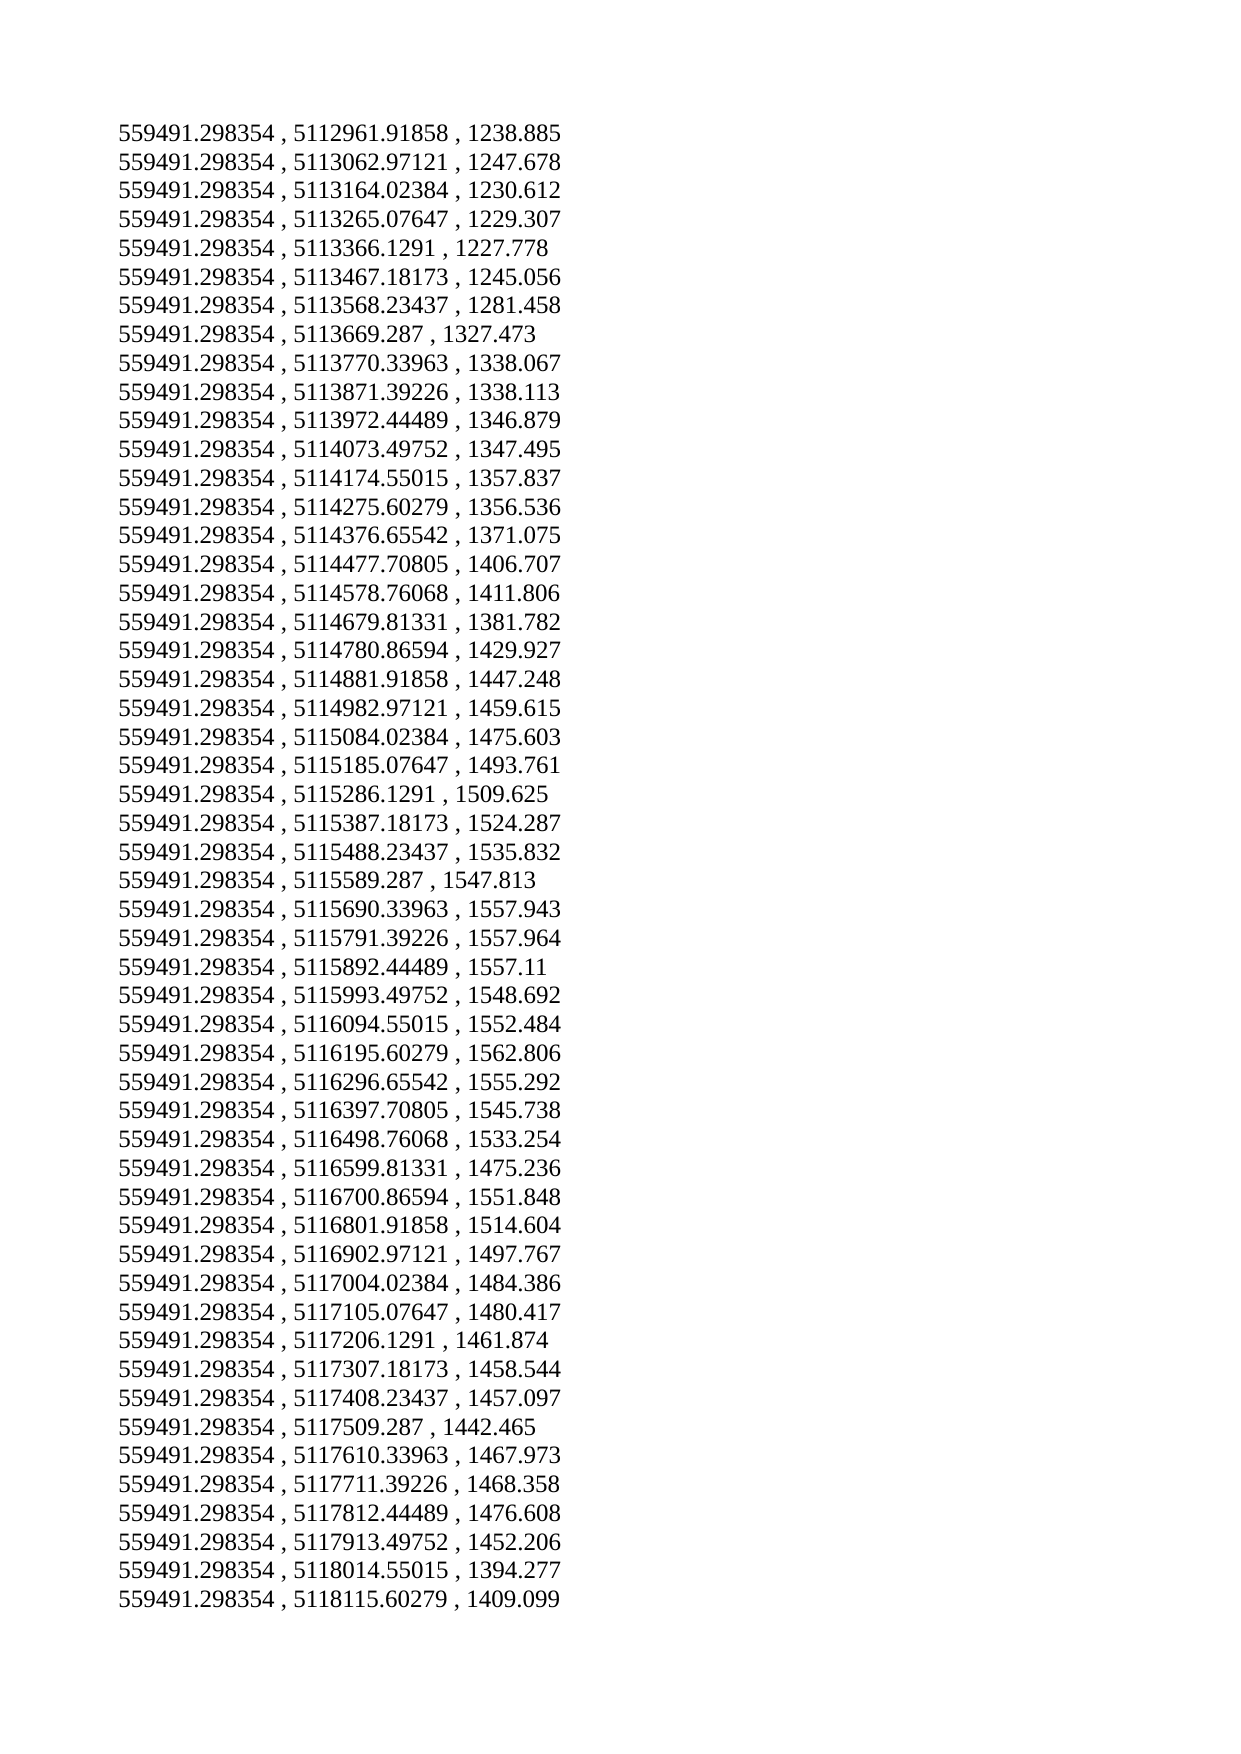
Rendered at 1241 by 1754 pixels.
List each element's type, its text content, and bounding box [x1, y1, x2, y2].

text 559491.298354 , 5116801.91858 , 1514.604 [118, 1211, 1122, 1239]
text 559491.298354 , 5113366.1291 , 1227.778 [118, 233, 1122, 262]
text 559491.298354 , 5113265.07647 , 1229.307 [118, 204, 1122, 233]
text 559491.298354 , 5114174.55015 , 1357.837 [118, 463, 1122, 492]
text 559491.298354 , 5117610.33963 , 1467.973 [118, 1441, 1122, 1469]
text 559491.298354 , 5113568.23437 , 1281.458 [118, 291, 1122, 319]
text 559491.298354 , 5117004.02384 , 1484.386 [118, 1268, 1122, 1297]
text 559491.298354 , 5116094.55015 , 1552.484 [118, 1009, 1122, 1038]
text 559491.298354 , 5116700.86594 , 1551.848 [118, 1182, 1122, 1211]
text 559491.298354 , 5114073.49752 , 1347.495 [118, 434, 1122, 463]
text 559491.298354 , 5117408.23437 , 1457.097 [118, 1383, 1122, 1412]
text 559491.298354 , 5118115.60279 , 1409.099 [118, 1584, 1122, 1613]
text 559491.298354 , 5116397.70805 , 1545.738 [118, 1096, 1122, 1124]
text 559491.298354 , 5115690.33963 , 1557.943 [118, 894, 1122, 923]
text 559491.298354 , 5114679.81331 , 1381.782 [118, 607, 1122, 636]
text 559491.298354 , 5115387.18173 , 1524.287 [118, 808, 1122, 837]
text 559491.298354 , 5115791.39226 , 1557.964 [118, 923, 1122, 952]
text 559491.298354 , 5117913.49752 , 1452.206 [118, 1527, 1122, 1556]
text 559491.298354 , 5116902.97121 , 1497.767 [118, 1239, 1122, 1268]
text 559491.298354 , 5116195.60279 , 1562.806 [118, 1038, 1122, 1067]
text 559491.298354 , 5113669.287 , 1327.473 [118, 319, 1122, 348]
text 559491.298354 , 5116296.65542 , 1555.292 [118, 1067, 1122, 1096]
text 559491.298354 , 5117509.287 , 1442.465 [118, 1412, 1122, 1441]
text 559491.298354 , 5114376.65542 , 1371.075 [118, 521, 1122, 549]
text 559491.298354 , 5117711.39226 , 1468.358 [118, 1469, 1122, 1498]
text 559491.298354 , 5115892.44489 , 1557.11 [118, 952, 1122, 981]
text 559491.298354 , 5113972.44489 , 1346.879 [118, 406, 1122, 434]
text 559491.298354 , 5114982.97121 , 1459.615 [118, 693, 1122, 722]
text 559491.298354 , 5118014.55015 , 1394.277 [118, 1556, 1122, 1584]
text 559491.298354 , 5114275.60279 , 1356.536 [118, 492, 1122, 521]
text 559491.298354 , 5115488.23437 , 1535.832 [118, 837, 1122, 866]
text 559491.298354 , 5117307.18173 , 1458.544 [118, 1354, 1122, 1383]
text 559491.298354 , 5114881.91858 , 1447.248 [118, 664, 1122, 693]
text 559491.298354 , 5112961.91858 , 1238.885 [118, 118, 1122, 147]
text 559491.298354 , 5113467.18173 , 1245.056 [118, 262, 1122, 291]
text 559491.298354 , 5116498.76068 , 1533.254 [118, 1124, 1122, 1153]
text 559491.298354 , 5114578.76068 , 1411.806 [118, 578, 1122, 607]
text 559491.298354 , 5116599.81331 , 1475.236 [118, 1153, 1122, 1182]
text 559491.298354 , 5117206.1291 , 1461.874 [118, 1326, 1122, 1354]
text 559491.298354 , 5113164.02384 , 1230.612 [118, 176, 1122, 204]
text 559491.298354 , 5114780.86594 , 1429.927 [118, 636, 1122, 664]
text 559491.298354 , 5115185.07647 , 1493.761 [118, 751, 1122, 779]
text 559491.298354 , 5115589.287 , 1547.813 [118, 866, 1122, 894]
text 559491.298354 , 5113871.39226 , 1338.113 [118, 377, 1122, 406]
text 559491.298354 , 5115084.02384 , 1475.603 [118, 722, 1122, 751]
text 559491.298354 , 5117812.44489 , 1476.608 [118, 1498, 1122, 1527]
text 559491.298354 , 5115286.1291 , 1509.625 [118, 779, 1122, 808]
text 559491.298354 , 5117105.07647 , 1480.417 [118, 1297, 1122, 1326]
text 559491.298354 , 5114477.70805 , 1406.707 [118, 549, 1122, 578]
text 559491.298354 , 5115993.49752 , 1548.692 [118, 981, 1122, 1009]
text 559491.298354 , 5113770.33963 , 1338.067 [118, 348, 1122, 377]
text 559491.298354 , 5113062.97121 , 1247.678 [118, 147, 1122, 176]
